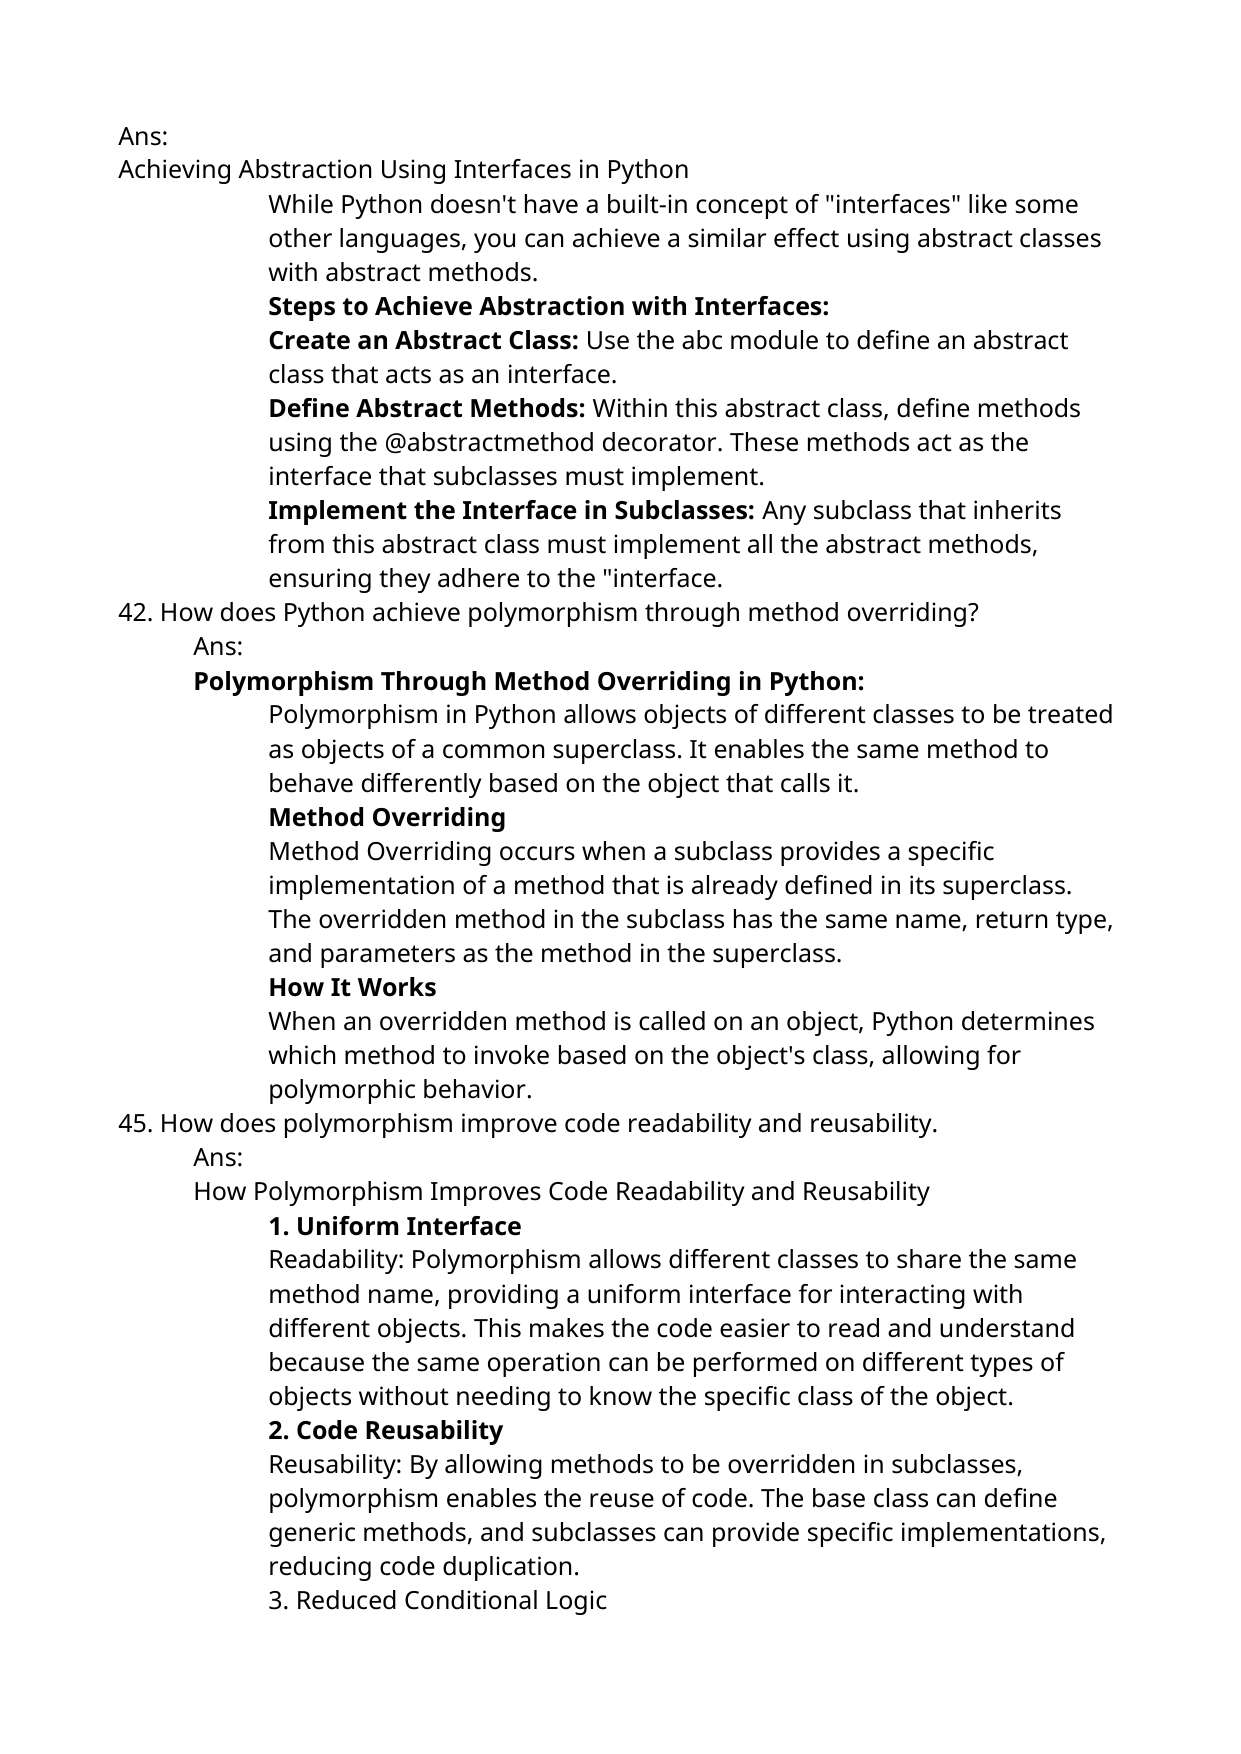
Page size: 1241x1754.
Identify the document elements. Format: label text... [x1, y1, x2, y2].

text Readability: Polymorphism allows different classes to share the same method name, providing a uniform interface for interacting with different objects. This makes the code easier to read and understand because the same operation can be performed on different types of objects without needing to know the specific class of the object. [268, 1242, 1122, 1412]
text Create an Abstract Class: Use the abc module to define an abstract class that acts as an interface. [268, 322, 1122, 391]
text While Python doesn't have a built-in concept of "interfaces" like some other languages, you can achieve a similar effect using abstract classes with abstract methods. [268, 186, 1122, 288]
text Ans: [193, 1140, 1122, 1174]
text 42. How does Python achieve polymorphism through method overriding? [118, 595, 1122, 629]
text Polymorphism Through Method Overriding in Python: [193, 663, 1122, 697]
text Reusability: By allowing methods to be overridden in subclasses, polymorphism enables the reuse of code. The base class can define generic methods, and subclasses can provide specific implementations, reducing code duplication. [268, 1447, 1122, 1583]
text 3. Reduced Conditional Logic [268, 1583, 1122, 1617]
text How Polymorphism Improves Code Readability and Reusability [193, 1174, 1122, 1208]
text Method Overriding [268, 799, 1122, 833]
text 2. Code Reusability [268, 1412, 1122, 1447]
text Ans: [118, 629, 1122, 663]
text The overridden method in the subclass has the same name, return type, and parameters as the method in the superclass. [268, 902, 1122, 970]
text Implement the Interface in Subclasses: Any subclass that inherits from this abstract class must implement all the abstract methods, ensuring they adhere to the "interface. [268, 493, 1122, 595]
text Polymorphism in Python allows objects of different classes to be treated as objects of a common superclass. It enables the same method to behave differently based on the object that calls it. [268, 697, 1122, 799]
text 45. How does polymorphism improve code readability and reusability. [118, 1106, 1122, 1140]
text Ans: [118, 118, 1122, 152]
text When an overridden method is called on an object, Python determines which method to invoke based on the object's class, allowing for polymorphic behavior. [268, 1004, 1122, 1106]
text 1. Uniform Interface [268, 1208, 1122, 1242]
text Define Abstract Methods: Within this abstract class, define methods using the @abstractmethod decorator. These methods act as the interface that subclasses must implement. [268, 391, 1122, 493]
text Achieving Abstraction Using Interfaces in Python [118, 152, 1122, 186]
text Method Overriding occurs when a subclass provides a specific implementation of a method that is already defined in its superclass. [268, 833, 1122, 902]
text Steps to Achieve Abstraction with Interfaces: [268, 288, 1122, 322]
text How It Works [268, 970, 1122, 1004]
